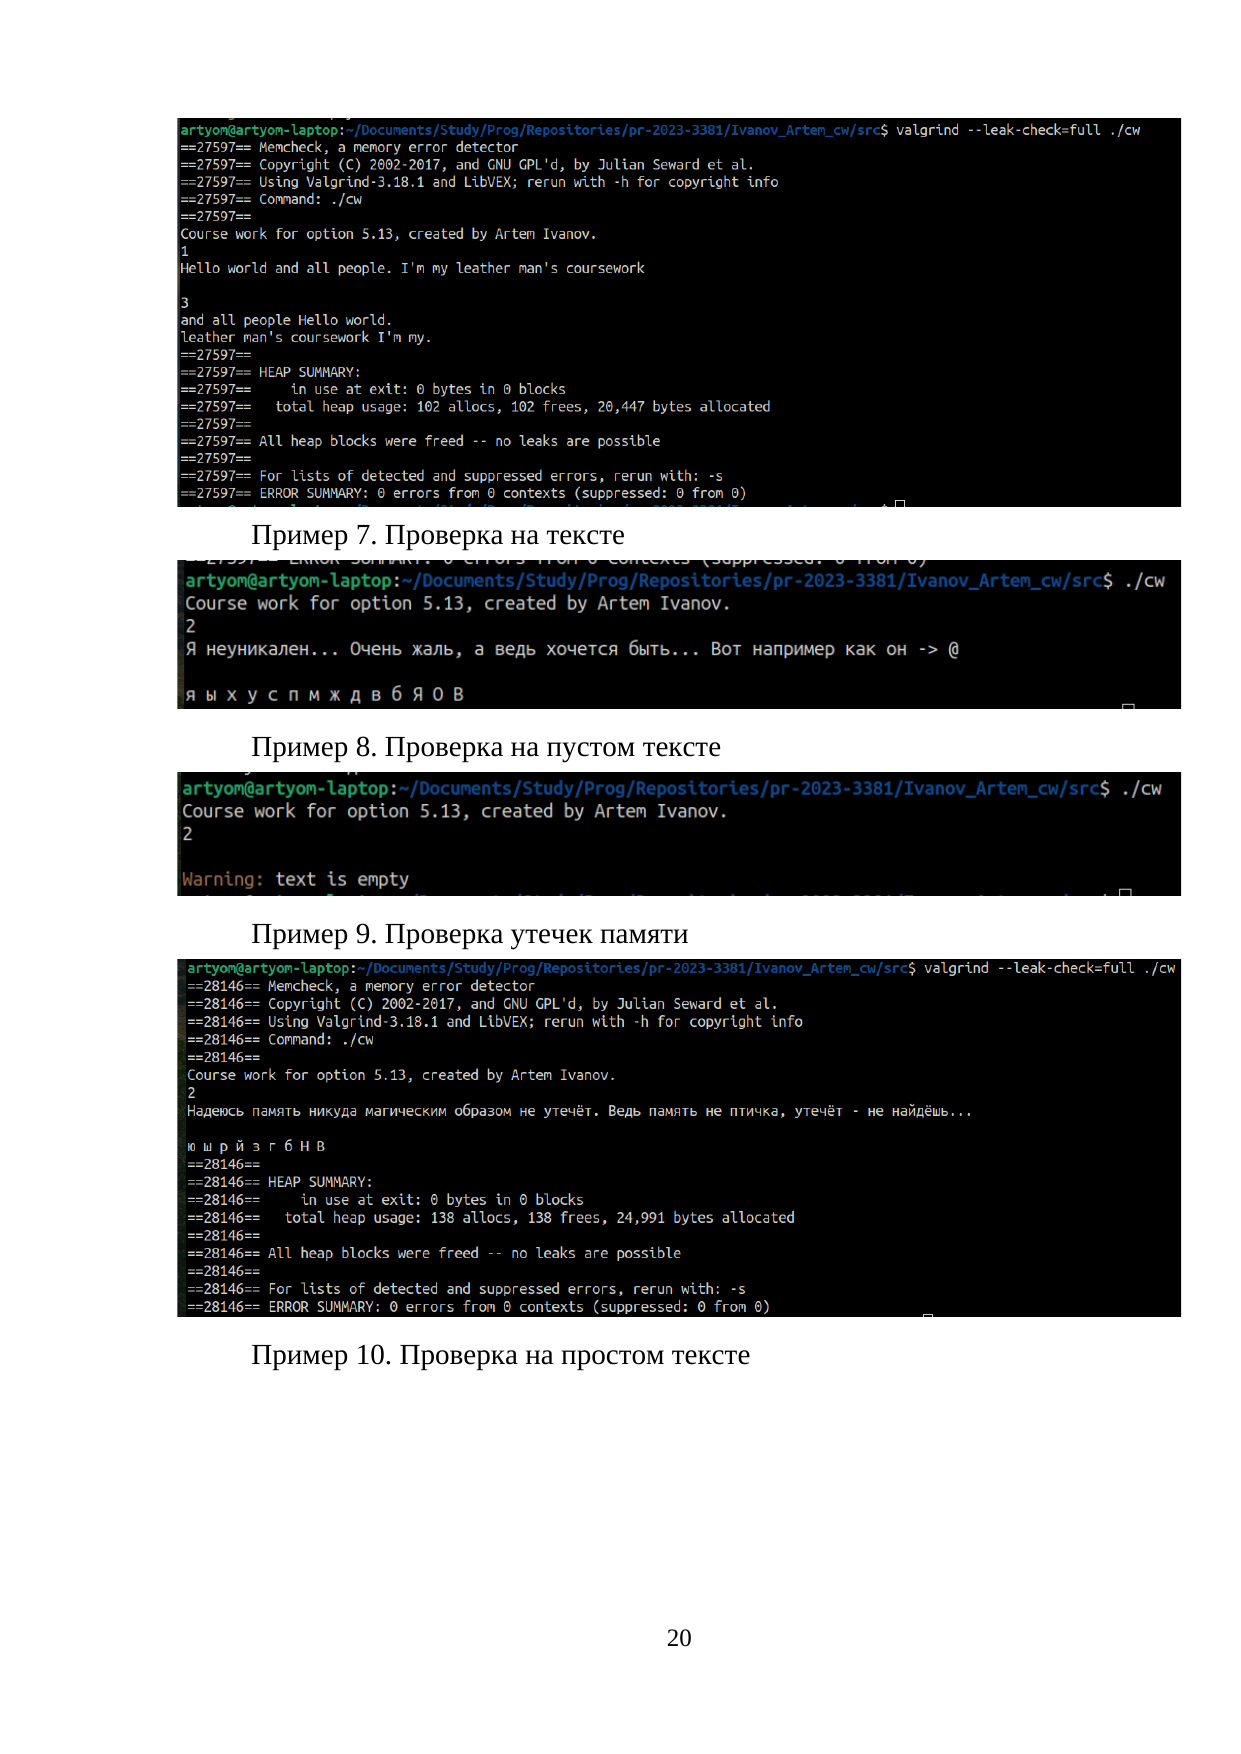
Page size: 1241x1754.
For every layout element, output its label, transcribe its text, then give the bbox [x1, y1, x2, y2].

text Пример 7. Проверка на тексте [177, 507, 1181, 551]
picture [177, 959, 1182, 1317]
text Пример 9. Проверка утечек памяти [177, 896, 1181, 949]
picture [177, 772, 1182, 896]
picture [177, 560, 1182, 709]
text Пример 8. Проверка на пустом тексте [177, 709, 1181, 762]
picture [177, 118, 1182, 507]
text Пример 10. Проверка на простом тексте [177, 1317, 1181, 1370]
